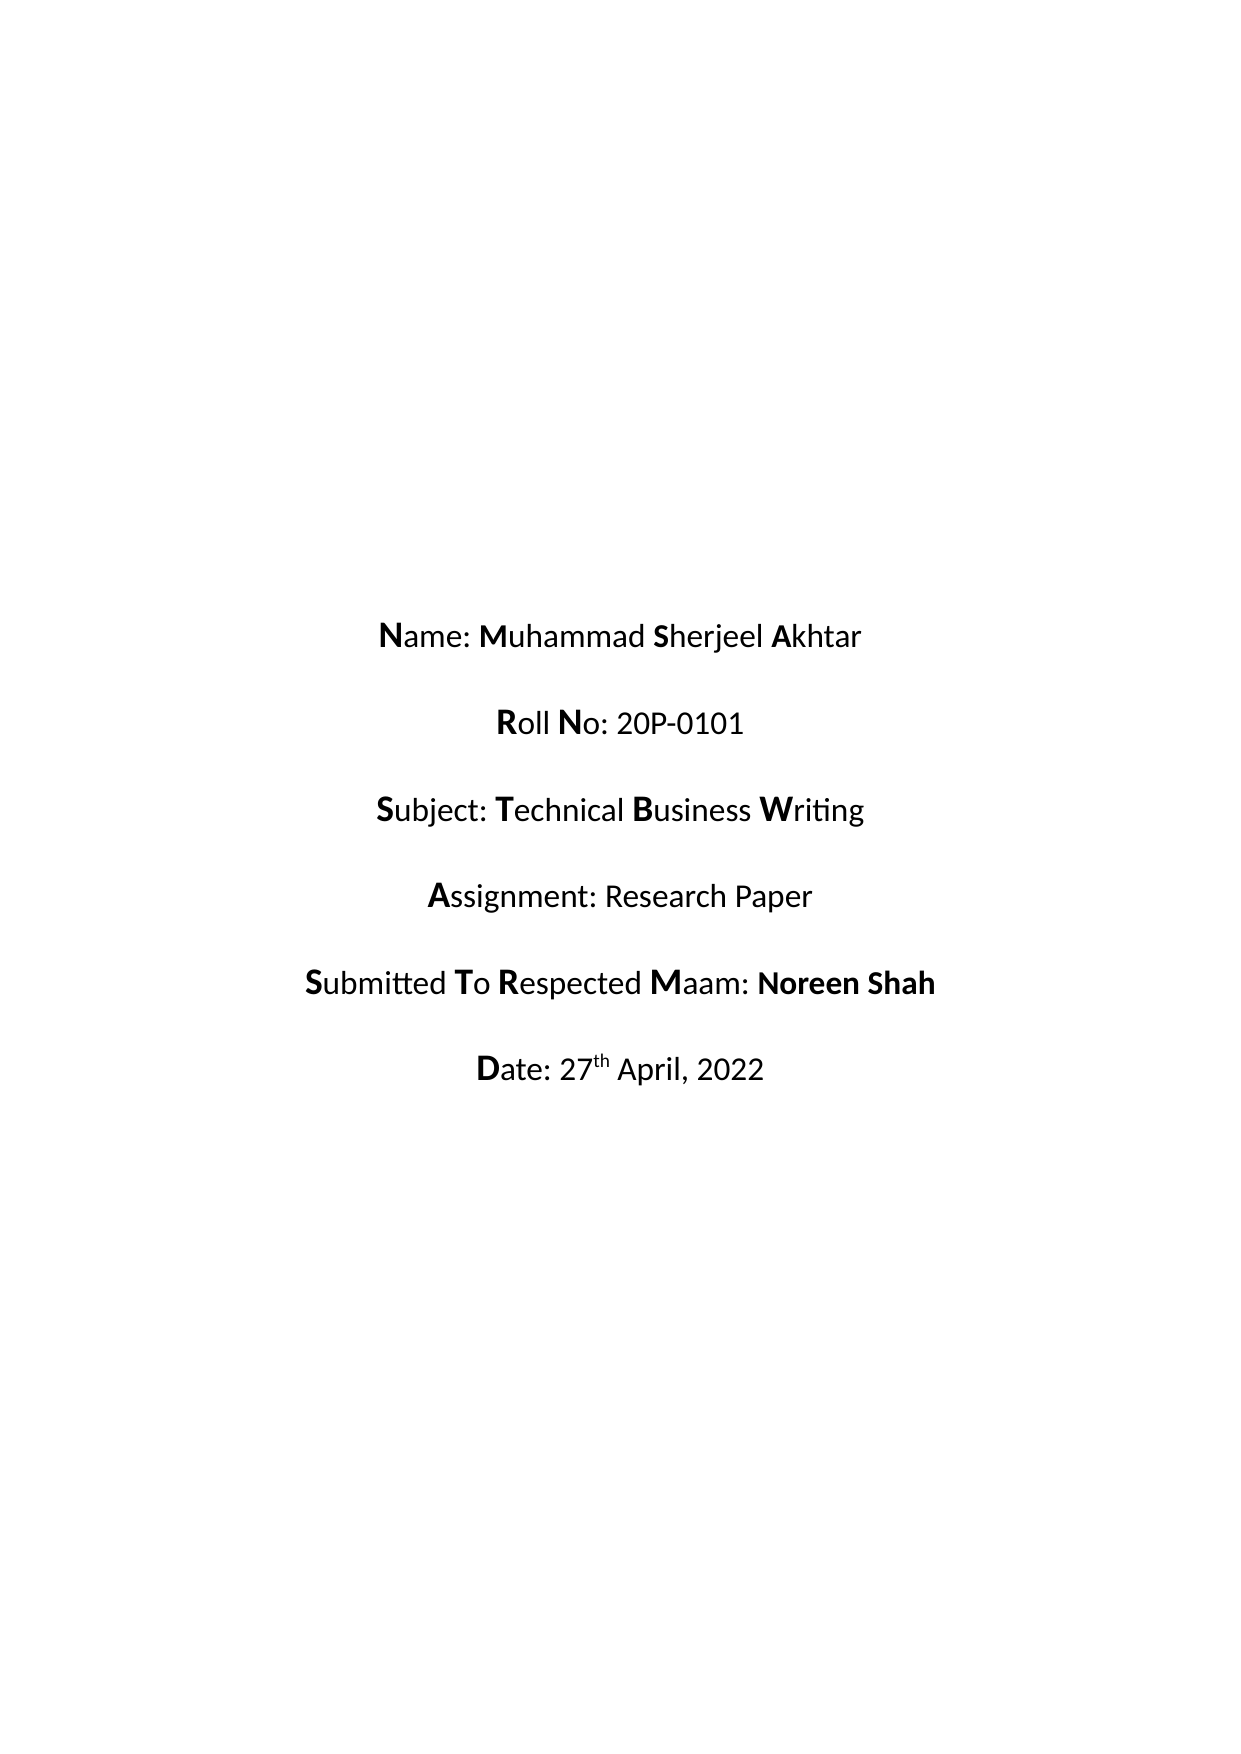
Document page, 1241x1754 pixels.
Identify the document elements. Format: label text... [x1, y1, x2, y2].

text Date: 27th April, 2022 [118, 1044, 1122, 1090]
text Assignment: Research Paper [118, 871, 1122, 917]
text Roll No: 20P-0101 [118, 698, 1122, 744]
text Subject: Technical Business Writing [118, 784, 1122, 830]
text Name: Muhammad Sherjeel Akhtar [118, 611, 1122, 657]
text Submitted To Respected Maam: Noreen Shah [118, 958, 1122, 1003]
